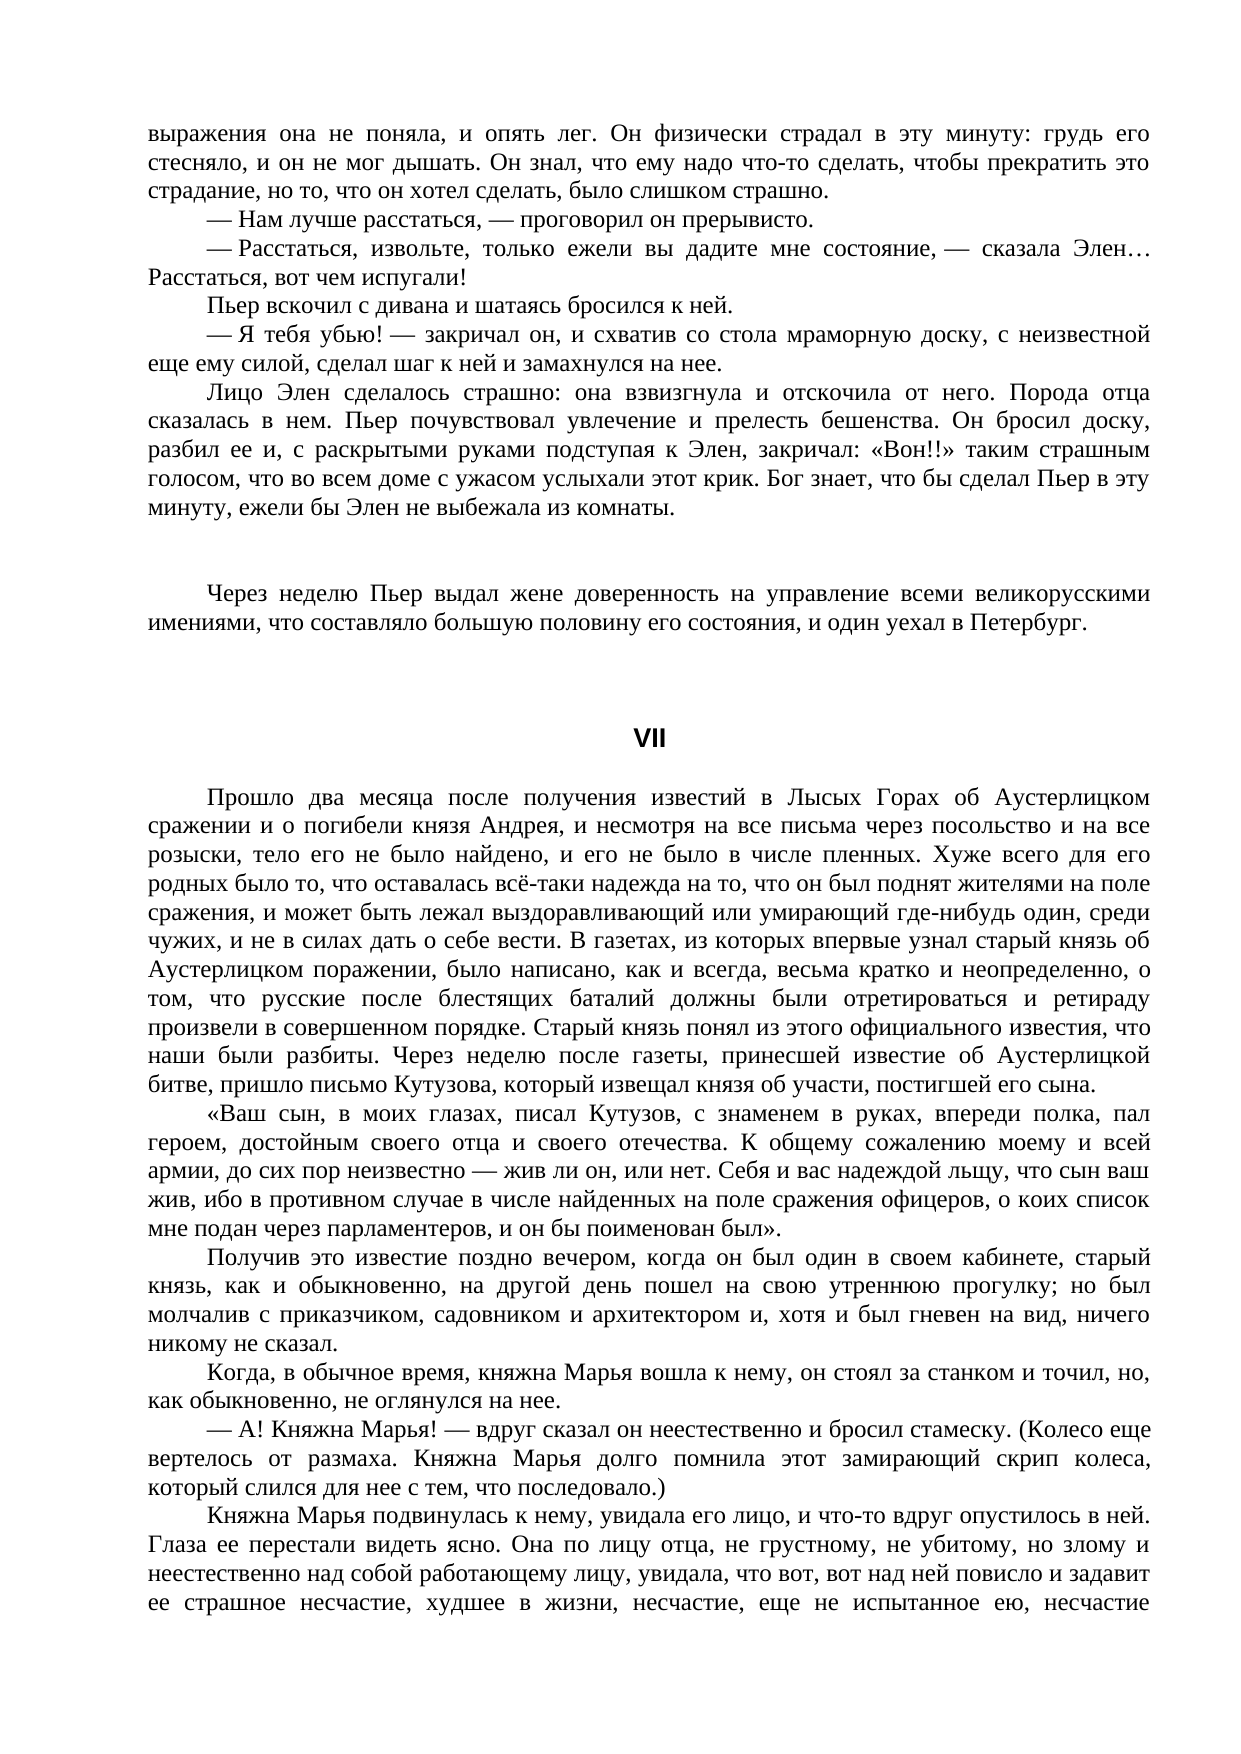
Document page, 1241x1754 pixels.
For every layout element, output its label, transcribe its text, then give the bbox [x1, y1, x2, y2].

text Княжна Марья подвинулась к нему, увидала его лицо, и что-то вдруг опустилось в ней. Глаза ее перестали видеть ясно. Она по лицу отца, не грустному, не убитому, но злому и неестественно над собой работающему лицу, увидала, что вот, вот над ней повисло и задавит ее страшное несчастие, худшее в жизни, несчастие, еще не испытанное ею, несчастие [148, 1501, 1152, 1616]
text — Расстаться, извольте, только ежели вы дадите мне состояние, — сказала Элен… Расстаться, вот чем испугали! [148, 233, 1152, 291]
text — А! Княжна Марья! — вдруг сказал он неестественно и бросил стамеску. (Колесо еще вертелось от размаха. Княжна Марья долго помнила этот замирающий скрип колеса, который слился для нее с тем, что последовало.) [148, 1414, 1152, 1501]
text — Я тебя убью! — закричал он, и схватив со стола мраморную доску, с неизвестной еще ему силой, сделал шаг к ней и замахнулся на нее. [148, 319, 1152, 377]
text Лицо Элен сделалось страшно: она взвизгнула и отскочила от него. Порода отца сказалась в нем. Пьер почувствовал увлечение и прелесть бешенства. Он бросил доску, разбил ее и, с раскрытыми руками подступая к Элен, закричал: «Вон!!» таким страшным голосом, что во всем доме с ужасом услыхали этот крик. Бог знает, что бы сделал Пьер в эту минуту, ежели бы Элен не выбежала из комнаты. [148, 377, 1152, 521]
subtitle VII [148, 722, 1152, 753]
text — Нам лучше расстаться, — проговорил он прерывисто. [148, 204, 1152, 233]
text «Ваш сын, в моих глазах, писал Кутузов, с знаменем в руках, впереди полка, пал героем, достойным своего отца и своего отечества. К общему сожалению моему и всей армии, до сих пор неизвестно — жив ли он, или нет. Себя и вас надеждой льщу, что сын ваш жив, ибо в противном случае в числе найденных на поле сражения офицеров, о коих список мне подан через парламентеров, и он бы поименован был». [148, 1098, 1152, 1242]
text Через неделю Пьер выдал жене доверенность на управление всеми великорусскими имениями, что составляло большую половину его состояния, и один уехал в Петербург. [148, 578, 1152, 636]
text Когда, в обычное время, княжна Марья вошла к нему, он стоял за станком и точил, но, как обыкновенно, не оглянулся на нее. [148, 1357, 1152, 1414]
text Пьер вскочил с дивана и шатаясь бросился к ней. [148, 291, 1152, 319]
text Получив это известие поздно вечером, когда он был один в своем кабинете, старый князь, как и обыкновенно, на другой день пошел на свою утреннюю прогулку; но был молчалив с приказчиком, садовником и архитектором и, хотя и был гневен на вид, ничего никому не сказал. [148, 1242, 1152, 1357]
text Прошло два месяца после получения известий в Лысых Горах об Аустерлицком сражении и о погибели князя Андрея, и несмотря на все письма через посольство и на все розыски, тело его не было найдено, и его не было в числе пленных. Хуже всего для его родных было то, что оставалась всё-таки надежда на то, что он был поднят жителями на поле сражения, и может быть лежал выздоравливающий или умирающий где-нибудь один, среди чужих, и не в силах дать о себе вести. В газетах, из которых впервые узнал старый князь об Аустерлицком поражении, было написано, как и всегда, весьма кратко и неопределенно, о том, что русские после блестящих баталий должны были отретироваться и ретираду произвели в совершенном порядке. Старый князь понял из этого официального известия, что наши были разбиты. Через неделю после газеты, принесшей известие об Аустерлицкой битве, пришло письмо Кутузова, который извещал князя об участи, постигшей его сына. [148, 782, 1152, 1098]
text выражения она не поняла, и опять лег. Он физически страдал в эту минуту: грудь его стесняло, и он не мог дышать. Он знал, что ему надо что-то сделать, чтобы прекратить это страдание, но то, что он хотел сделать, было слишком страшно. [148, 118, 1152, 204]
